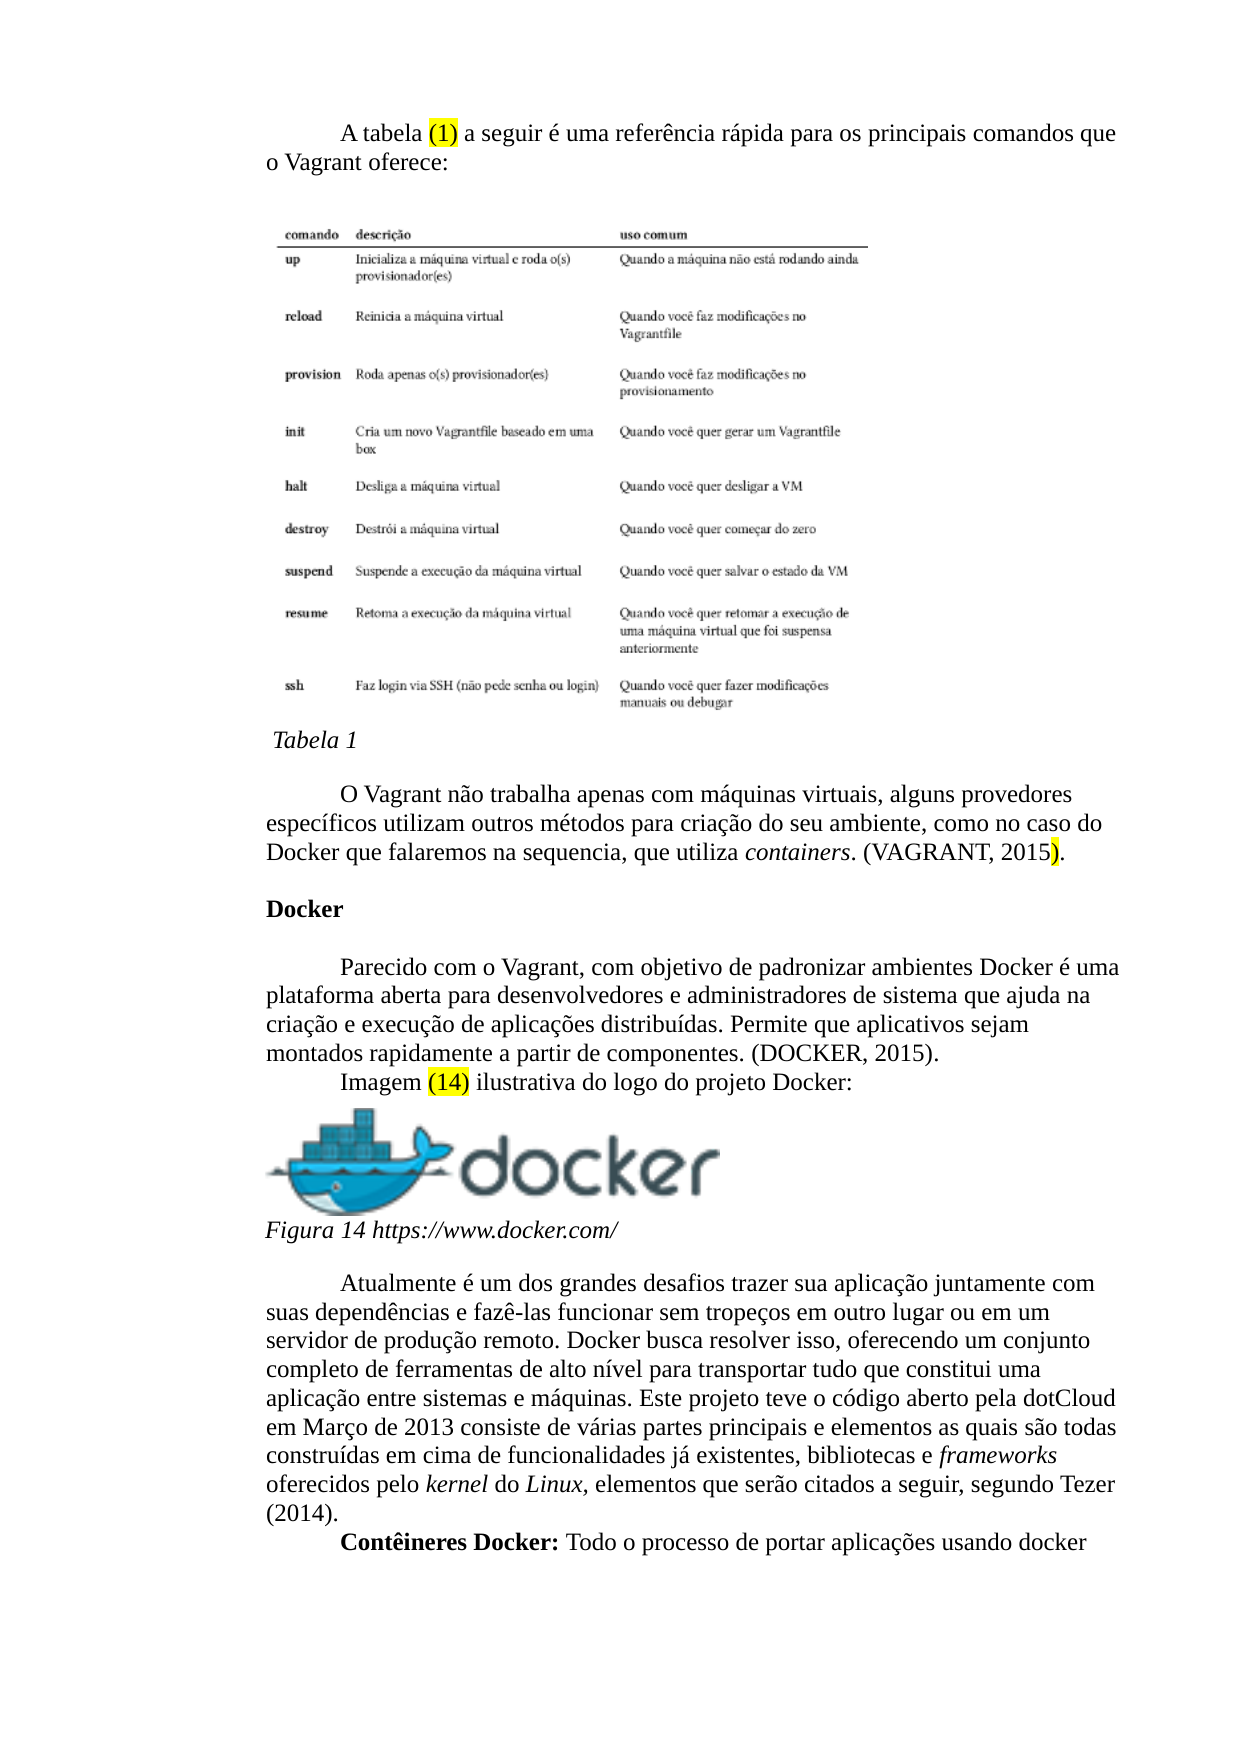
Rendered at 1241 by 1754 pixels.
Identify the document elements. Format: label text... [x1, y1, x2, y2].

text Atualmente é um dos grandes desafios trazer sua aplicação juntamente com suas dependências e fazê-las funcionar sem tropeços em outro lugar ou em um servidor de produção remoto. Docker busca resolver isso, oferecendo um conjunto completo de ferramentas de alto nível para transportar tudo que constitui uma aplicação entre sistemas e máquinas. Este projeto teve o código aberto pela dotCloud em Março de 2013 consiste de várias partes principais e elementos as quais são todas construídas em cima de funcionalidades já existentes, bibliotecas e frameworks oferecidos pelo kernel do Linux, elementos que serão citados a seguir, segundo Tezer (2014). [118, 1268, 1122, 1527]
text A tabela (1) a seguir é uma referência rápida para os principais comandos que o Vagrant oferece: [118, 118, 1122, 176]
text Contêineres Docker: Todo o processo de portar aplicações usando docker [118, 1527, 1122, 1556]
text Figura 14 https://www.docker.com/ [265, 1216, 720, 1244]
text O Vagrant não trabalha apenas com máquinas virtuais, alguns provedores específicos utilizam outros métodos para criação do seu ambiente, como no caso do Docker que falaremos na sequencia, que utiliza containers. (VAGRANT, 2015). [118, 779, 1122, 866]
text Tabela 1 [272, 726, 868, 754]
picture [272, 212, 868, 726]
text Parecido com o Vagrant, com objetivo de padronizar ambientes Docker é uma plataforma aberta para desenvolvedores e administradores de sistema que ajuda na criação e execução de aplicações distribuídas. Permite que aplicativos sejam montados rapidamente a partir de componentes. (DOCKER, 2015). [118, 952, 1122, 1067]
text Docker [118, 894, 1122, 923]
text Imagem (14) ilustrativa do logo do projeto Docker: [118, 1067, 1122, 1096]
picture [264, 1108, 720, 1216]
